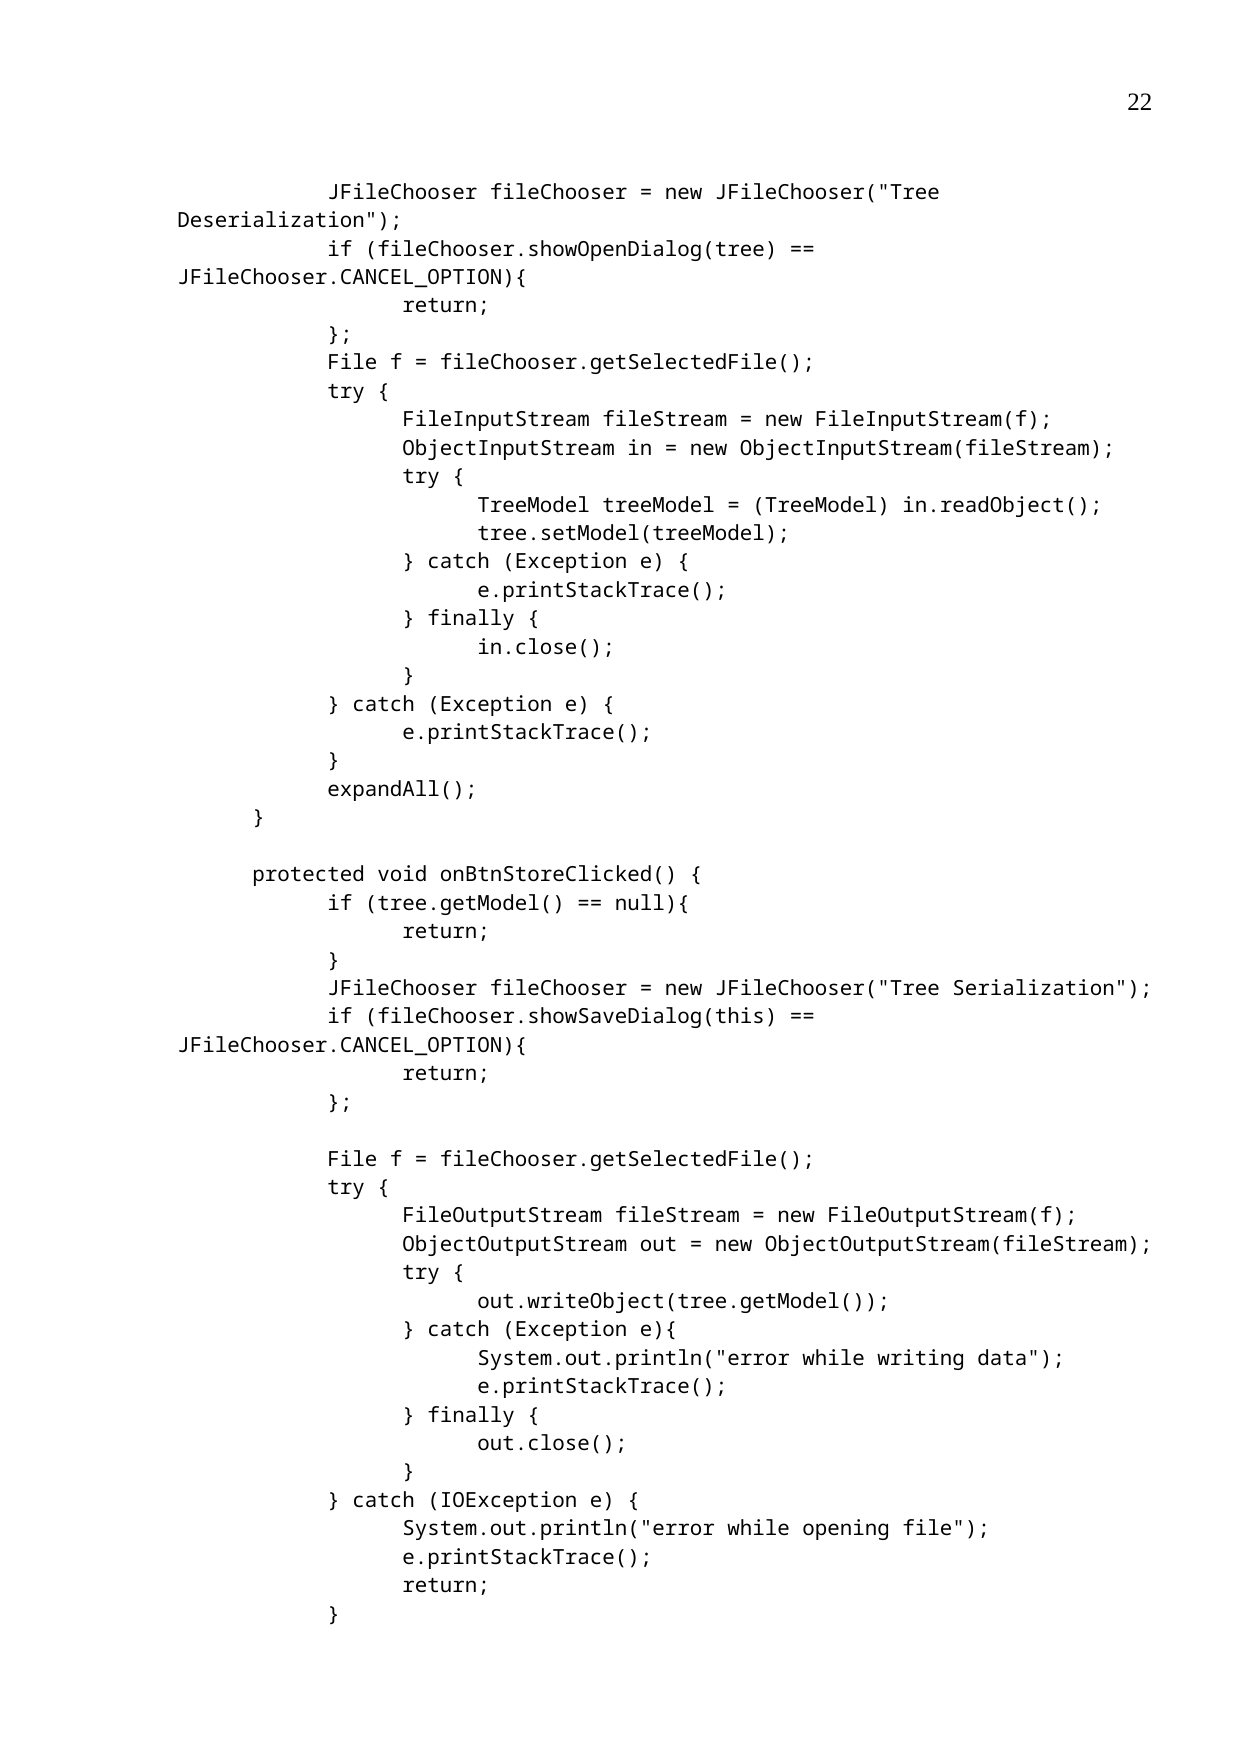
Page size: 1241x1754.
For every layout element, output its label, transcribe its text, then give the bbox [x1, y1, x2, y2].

text JFileChooser fileChooser = new JFileChooser("Tree Deserialization"); [177, 177, 1152, 234]
text } catch (IOException e) { [177, 1485, 1152, 1513]
text System.out.println("error while opening file"); [177, 1513, 1152, 1542]
text expandAll(); [177, 774, 1152, 802]
text e.printStackTrace(); [177, 575, 1152, 603]
text out.close(); [177, 1428, 1152, 1457]
text }; [177, 319, 1152, 347]
text } [177, 660, 1152, 689]
text FileInputStream fileStream = new FileInputStream(f); [177, 404, 1152, 433]
text } catch (Exception e) { [177, 547, 1152, 575]
text try { [177, 1172, 1152, 1201]
text } [177, 945, 1152, 973]
text try { [177, 461, 1152, 490]
text if (fileChooser.showOpenDialog(tree) == JFileChooser.CANCEL_OPTION){ [177, 234, 1152, 291]
text protected void onBtnStoreClicked() { [177, 859, 1152, 888]
text tree.setModel(treeModel); [177, 518, 1152, 547]
text ObjectOutputStream out = new ObjectOutputStream(fileStream); [177, 1229, 1152, 1257]
text return; [177, 1058, 1152, 1087]
text } [177, 802, 1152, 831]
text File f = fileChooser.getSelectedFile(); [177, 1144, 1152, 1172]
text return; [177, 1570, 1152, 1599]
text System.out.println("error while writing data"); [177, 1343, 1152, 1371]
text try { [177, 1257, 1152, 1286]
text } finally { [177, 1400, 1152, 1428]
text } catch (Exception e){ [177, 1314, 1152, 1343]
text }; [177, 1087, 1152, 1115]
text FileOutputStream fileStream = new FileOutputStream(f); [177, 1201, 1152, 1229]
text } [177, 1599, 1152, 1627]
text File f = fileChooser.getSelectedFile(); [177, 347, 1152, 376]
text } [177, 1457, 1152, 1485]
text in.close(); [177, 632, 1152, 660]
text e.printStackTrace(); [177, 717, 1152, 746]
text return; [177, 916, 1152, 945]
text e.printStackTrace(); [177, 1371, 1152, 1400]
text } [177, 746, 1152, 774]
text try { [177, 376, 1152, 404]
text } finally { [177, 603, 1152, 632]
text return; [177, 291, 1152, 319]
text ObjectInputStream in = new ObjectInputStream(fileStream); [177, 433, 1152, 461]
text e.printStackTrace(); [177, 1542, 1152, 1570]
text JFileChooser fileChooser = new JFileChooser("Tree Serialization"); [177, 973, 1152, 1002]
text TreeModel treeModel = (TreeModel) in.readObject(); [177, 490, 1152, 518]
text out.writeObject(tree.getModel()); [177, 1286, 1152, 1314]
text } catch (Exception e) { [177, 689, 1152, 717]
text if (tree.getModel() == null){ [177, 888, 1152, 916]
text if (fileChooser.showSaveDialog(this) == JFileChooser.CANCEL_OPTION){ [177, 1002, 1152, 1058]
